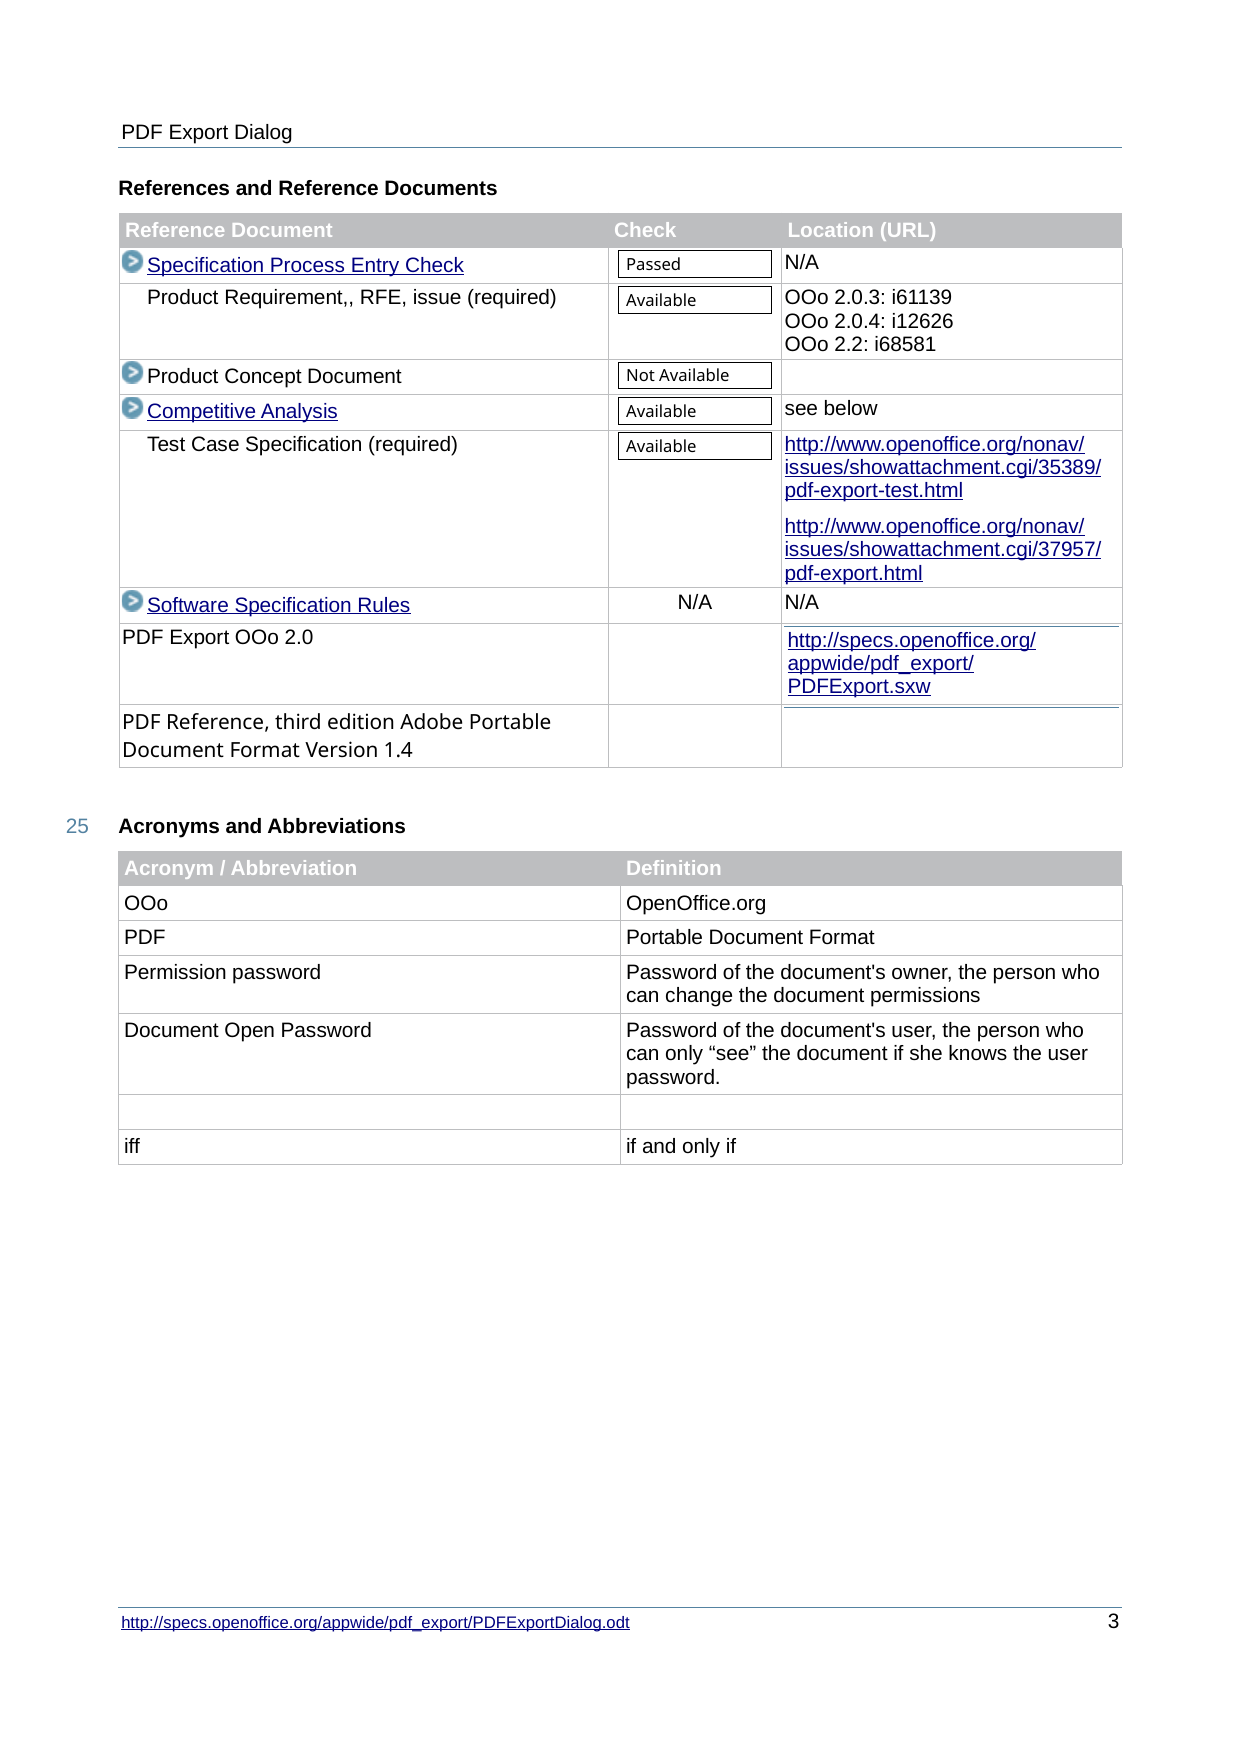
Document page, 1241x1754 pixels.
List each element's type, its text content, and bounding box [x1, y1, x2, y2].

subtitle Acronyms and Abbreviations [118, 815, 1122, 838]
table_header Reference Document [119, 213, 608, 248]
table_header Acronym / Abbreviation [118, 851, 620, 885]
table_cell OOo 2.0.3: i61139 OOo 2.0.4: i12626 OOo 2.2: i68581 [782, 284, 1122, 359]
picture [121, 397, 147, 419]
table_cell PDF Reference, third edition Adobe Portable Document Format Version 1.4 [120, 705, 608, 767]
table_cell [782, 705, 1122, 767]
picture [121, 590, 147, 612]
table_cell Password of the document's owner, the person who can change the document permissions [621, 956, 1122, 1013]
table_cell [609, 284, 781, 359]
table_cell Document Open Password [119, 1014, 620, 1094]
picture [121, 250, 147, 273]
table_cell [609, 395, 781, 429]
table_header Definition [620, 851, 1122, 885]
table_header Location (URL) [782, 213, 1122, 248]
table_cell [609, 360, 781, 394]
table_cell PDF Export OOo 2.0 [120, 624, 608, 704]
subtitle References and Reference Documents [118, 177, 1122, 200]
table_cell Permission password [119, 956, 620, 1013]
table_cell OpenOffice.org [621, 886, 1122, 920]
table_cell Competitive Analysis [120, 395, 608, 429]
table_cell Password of the document's user, the person who can only “see” the document if she knows the user password. [621, 1014, 1122, 1094]
table_cell N/A [782, 248, 1122, 283]
table_cell if and only if [621, 1130, 1122, 1164]
table_cell OOo [119, 886, 620, 920]
table_cell [609, 624, 781, 704]
table_cell iff [119, 1130, 620, 1164]
table_cell http://www.openoffice.org/nonav/issues/showattachment.cgi/35389/pdf-export-test.html http://www.openoffice.org/nonav/issues/showattachment.cgi/37957/pdf-export.html [782, 431, 1122, 587]
table_cell N/A [609, 588, 781, 623]
table_cell [119, 1095, 620, 1129]
picture [121, 361, 147, 384]
table_cell Test Case Specification (required) [120, 431, 608, 587]
table_cell [609, 431, 781, 587]
table_cell [609, 248, 781, 283]
table_cell Specification Process Entry Check [120, 248, 608, 283]
table_cell http://specs.openoffice.org/appwide/pdf_export/PDFExport.sxw [782, 624, 1122, 704]
table_cell Software Specification Rules [120, 588, 608, 623]
table_cell Product Concept Document [120, 360, 608, 394]
table_cell Portable Document Format [621, 921, 1122, 955]
table_cell [621, 1095, 1122, 1129]
table_header Check [609, 213, 781, 248]
table_cell Product Requirement,, RFE, issue (required) [120, 284, 608, 359]
table_cell N/A [782, 588, 1122, 623]
table_cell PDF [119, 921, 620, 955]
table_cell see below [782, 395, 1122, 429]
table_cell [609, 705, 781, 767]
table_cell <Please enter location here> [782, 360, 1122, 394]
